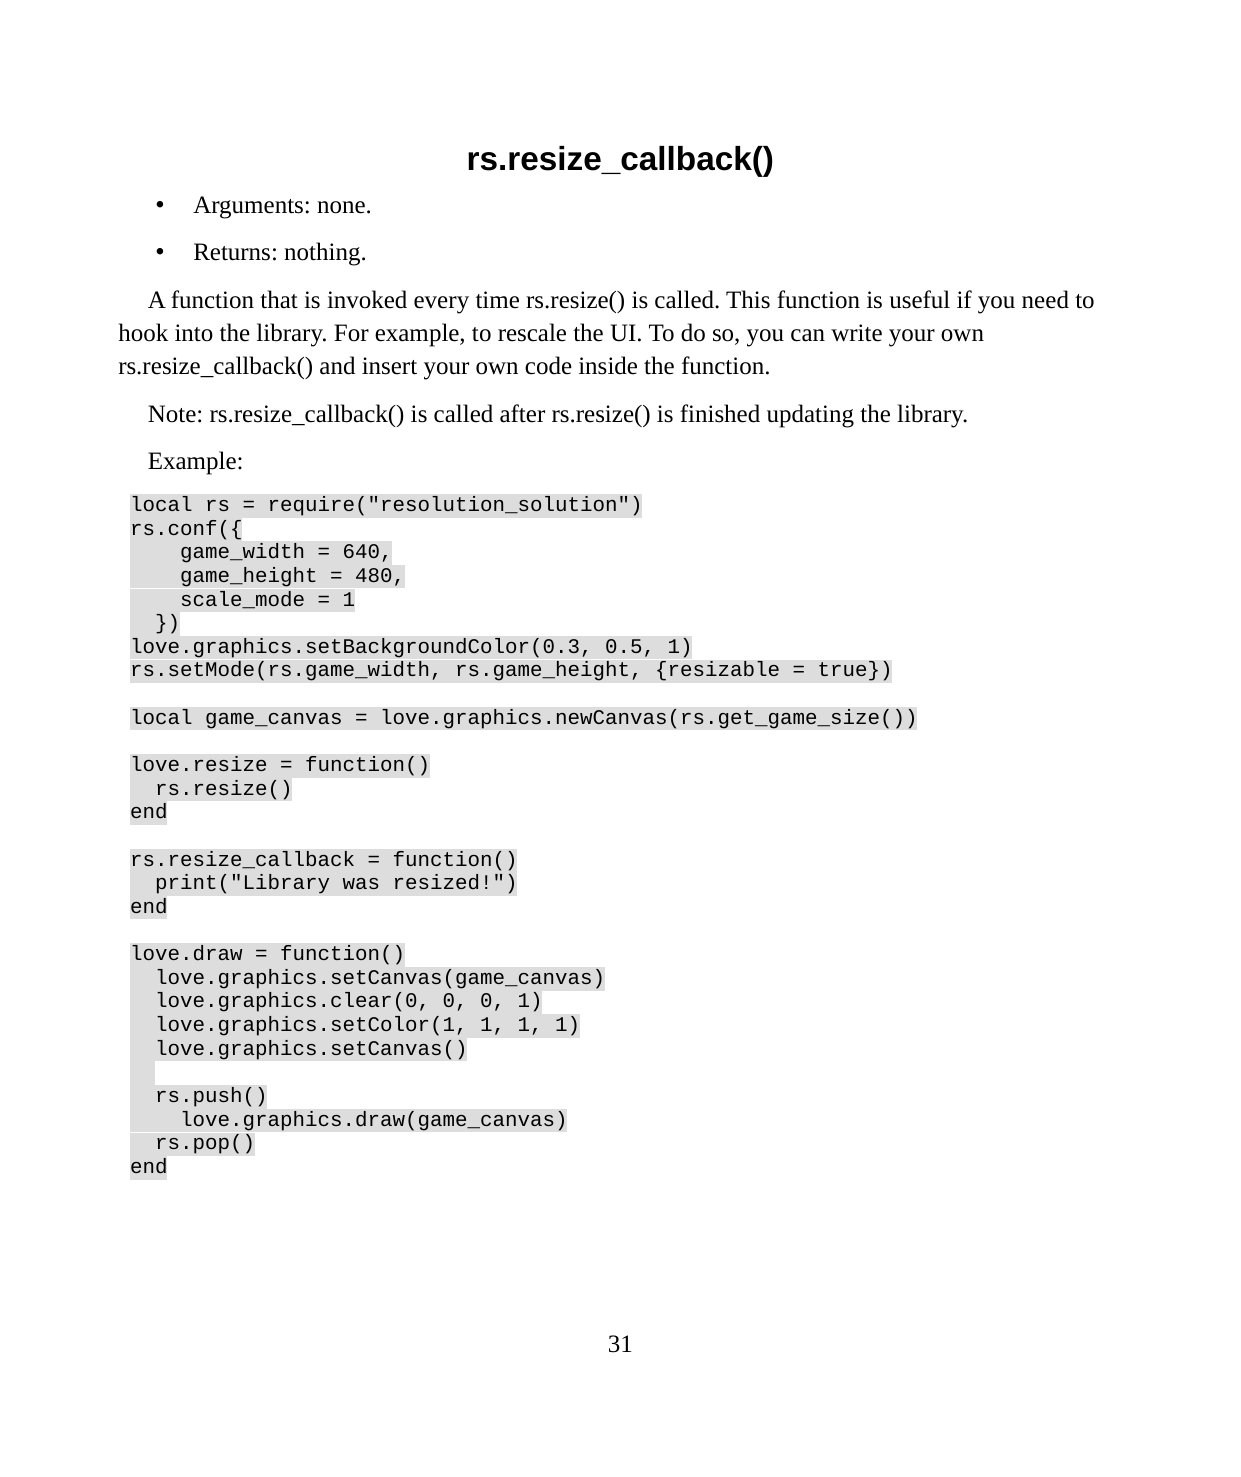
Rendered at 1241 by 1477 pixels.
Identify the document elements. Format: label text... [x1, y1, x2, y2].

text rs.resize_callback = function() [517, 849, 1110, 872]
text love.graphics.draw(game_canvas) [567, 1109, 1110, 1132]
text rs.setMode(rs.game_width, rs.game_height, {resizable = true}) [130, 659, 1110, 683]
text love.graphics.setColor(1, 1, 1, 1) [580, 1014, 1110, 1038]
list Arguments: none. [156, 190, 1122, 219]
text end [167, 896, 1110, 919]
text game_height = 480, [405, 565, 1110, 588]
text love.graphics.clear(0, 0, 0, 1) [542, 991, 1110, 1014]
text love.graphics.setCanvas() [467, 1038, 1110, 1061]
text rs.push() [267, 1085, 1110, 1109]
text scale_mode = 1 [130, 588, 1110, 612]
text print("Library was resized!") [517, 872, 1110, 896]
text Note: rs.resize_callback() is called after rs.resize() is finished updating the library. [118, 399, 1122, 427]
text local rs = require("resolution_solution") [642, 494, 1110, 518]
list Returns: nothing. [156, 237, 1122, 266]
text rs.resize() [292, 778, 1110, 801]
text A function that is invoked every time rs.resize() is called. This function is useful if you need to hook into the library. For example, to rescale the UI. To do so, you can write your own rs.resize_callback() and insert your own code inside the function. [118, 285, 1122, 380]
text rs.conf({ [242, 518, 1110, 541]
subtitle rs.resize_callback() [118, 139, 1122, 177]
text Example: [118, 446, 1122, 475]
text local game_canvas = love.graphics.newCanvas(rs.get_game_size()) [917, 707, 1110, 730]
text end [167, 1156, 1110, 1180]
text love.draw = function() [405, 943, 1110, 967]
text }) [180, 612, 1110, 636]
text love.graphics.setCanvas(game_canvas) [605, 967, 1110, 991]
text end [167, 801, 1110, 825]
text love.resize = function() [430, 754, 1110, 778]
text rs.pop() [130, 1132, 1110, 1156]
text game_width = 640, [392, 541, 1110, 565]
text love.graphics.setBackgroundColor(0.3, 0.5, 1) [692, 636, 1110, 659]
